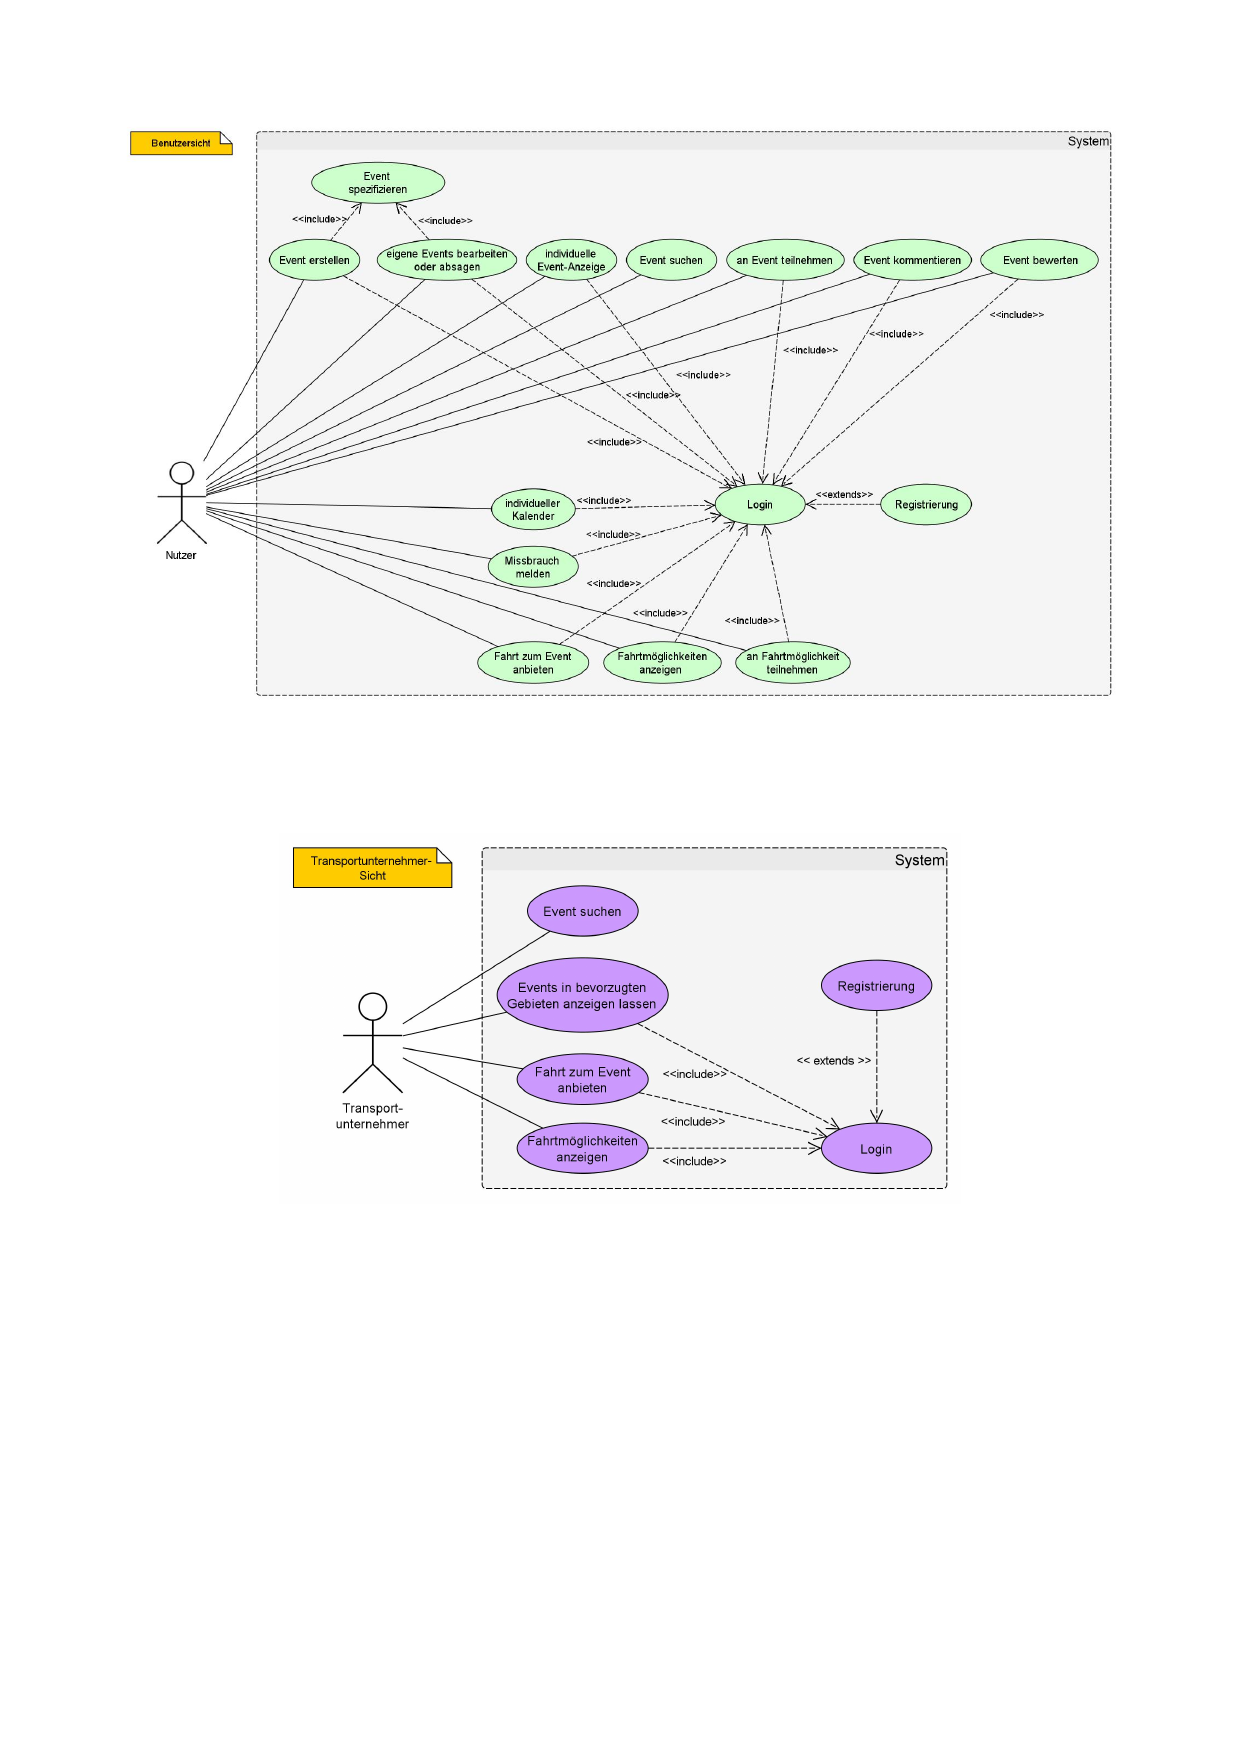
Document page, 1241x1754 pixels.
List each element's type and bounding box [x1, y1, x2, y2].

picture [278, 833, 962, 1204]
picture [118, 118, 1123, 708]
